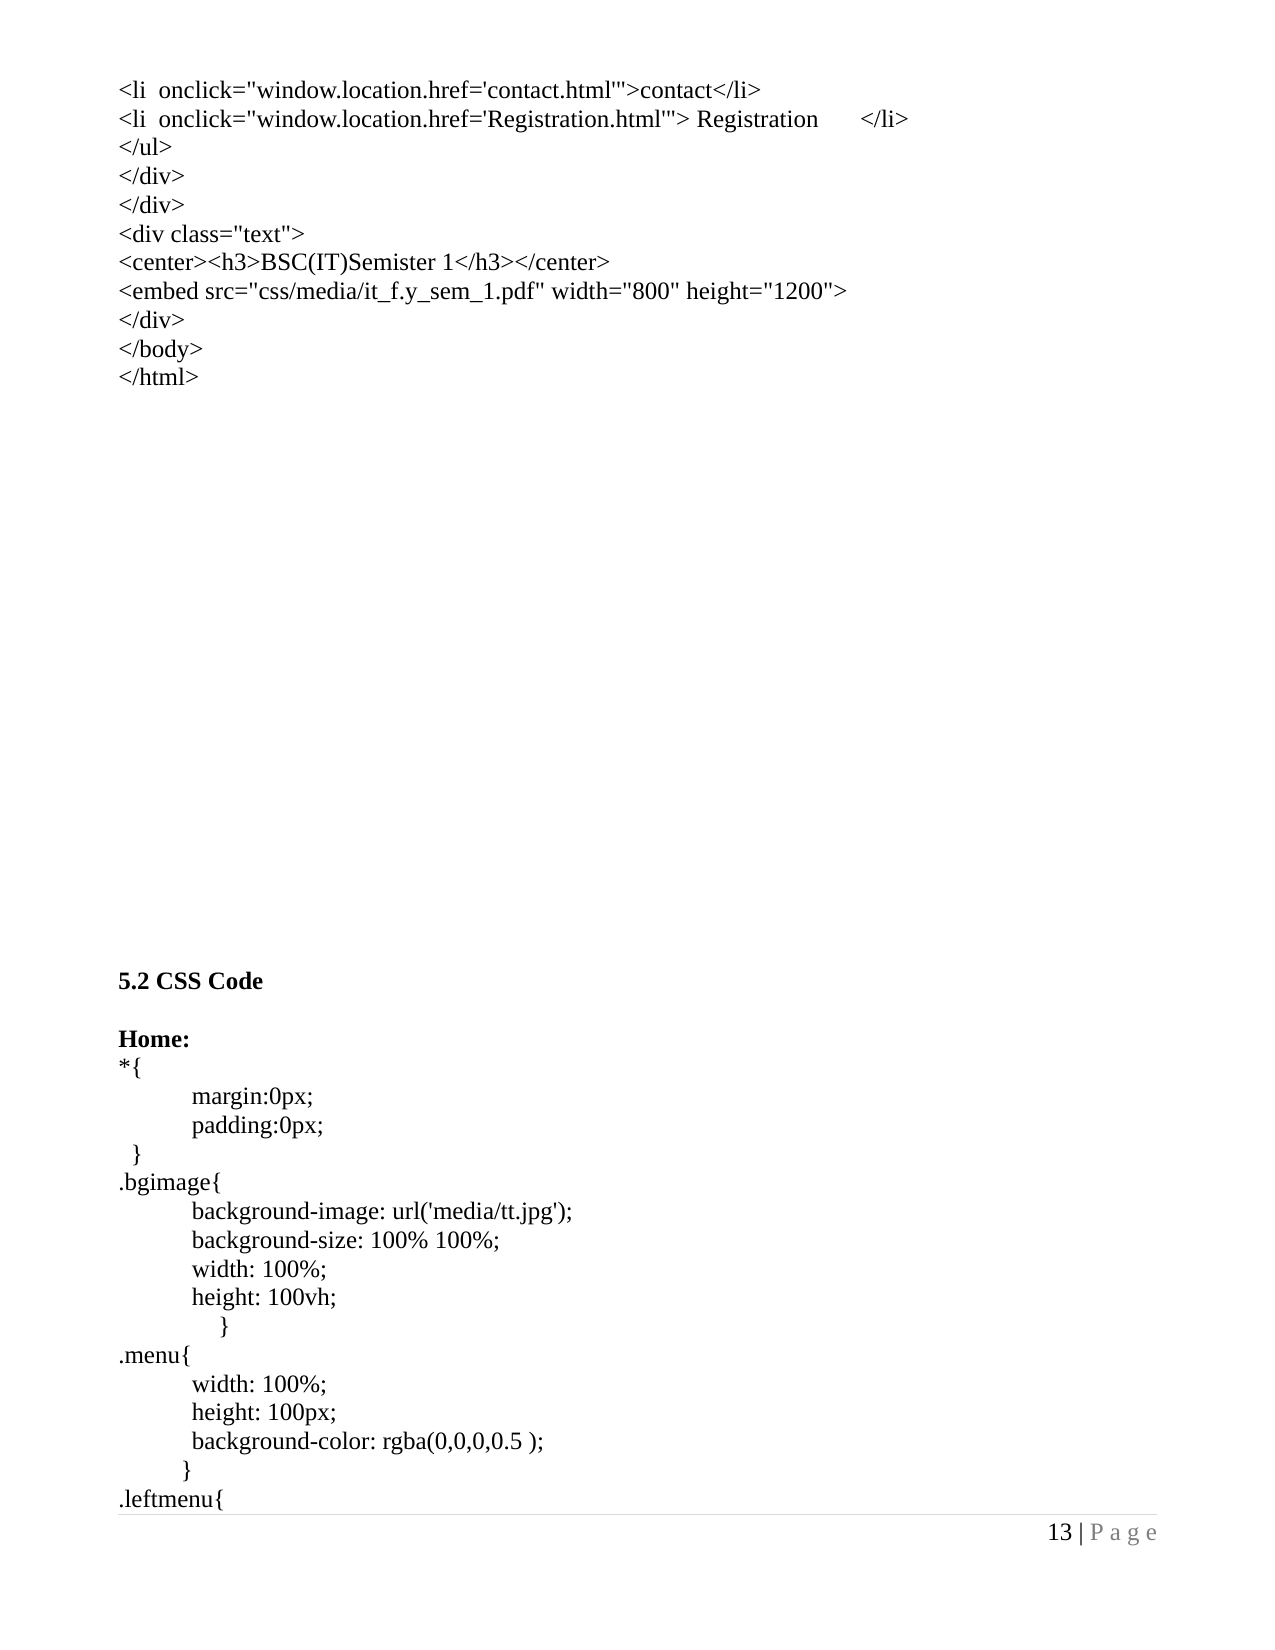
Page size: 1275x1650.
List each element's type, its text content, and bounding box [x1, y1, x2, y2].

text <div class="text"> [118, 219, 1157, 247]
text width: 100%; [118, 1254, 1157, 1282]
text height: 100px; [118, 1397, 1157, 1426]
text Home: [118, 1024, 1157, 1052]
text padding:0px; [118, 1110, 1157, 1139]
text background-color: rgba(0,0,0,0.5 ); [118, 1426, 1157, 1455]
text </body> [118, 334, 1157, 362]
text *{ [118, 1052, 1157, 1081]
text .menu{ [118, 1340, 1157, 1369]
text margin:0px; [118, 1081, 1157, 1110]
text 5.2 CSS Code [118, 966, 1157, 995]
text </div> [118, 305, 1157, 334]
text background-image: url('media/tt.jpg'); [118, 1196, 1157, 1225]
text .leftmenu{ [118, 1484, 1157, 1512]
text } [118, 1139, 1157, 1167]
text <center><h3>BSC(IT)Semister 1</h3></center> [118, 247, 1157, 276]
text width: 100%; [118, 1369, 1157, 1397]
text <li onclick="window.location.href='Registration.html'"> Registration </li> [118, 104, 1157, 132]
text } [118, 1311, 1157, 1340]
text </ul> [118, 132, 1157, 161]
text height: 100vh; [118, 1282, 1157, 1311]
text </div> [118, 190, 1157, 219]
text <embed src="css/media/it_f.y_sem_1.pdf" width="800" height="1200"> [118, 276, 1157, 305]
text .bgimage{ [118, 1167, 1157, 1196]
text <li onclick="window.location.href='contact.html'">contact</li> [118, 75, 1157, 104]
text </div> [118, 161, 1157, 190]
text </html> [118, 362, 1157, 391]
text } [118, 1455, 1157, 1484]
text background-size: 100% 100%; [118, 1225, 1157, 1254]
